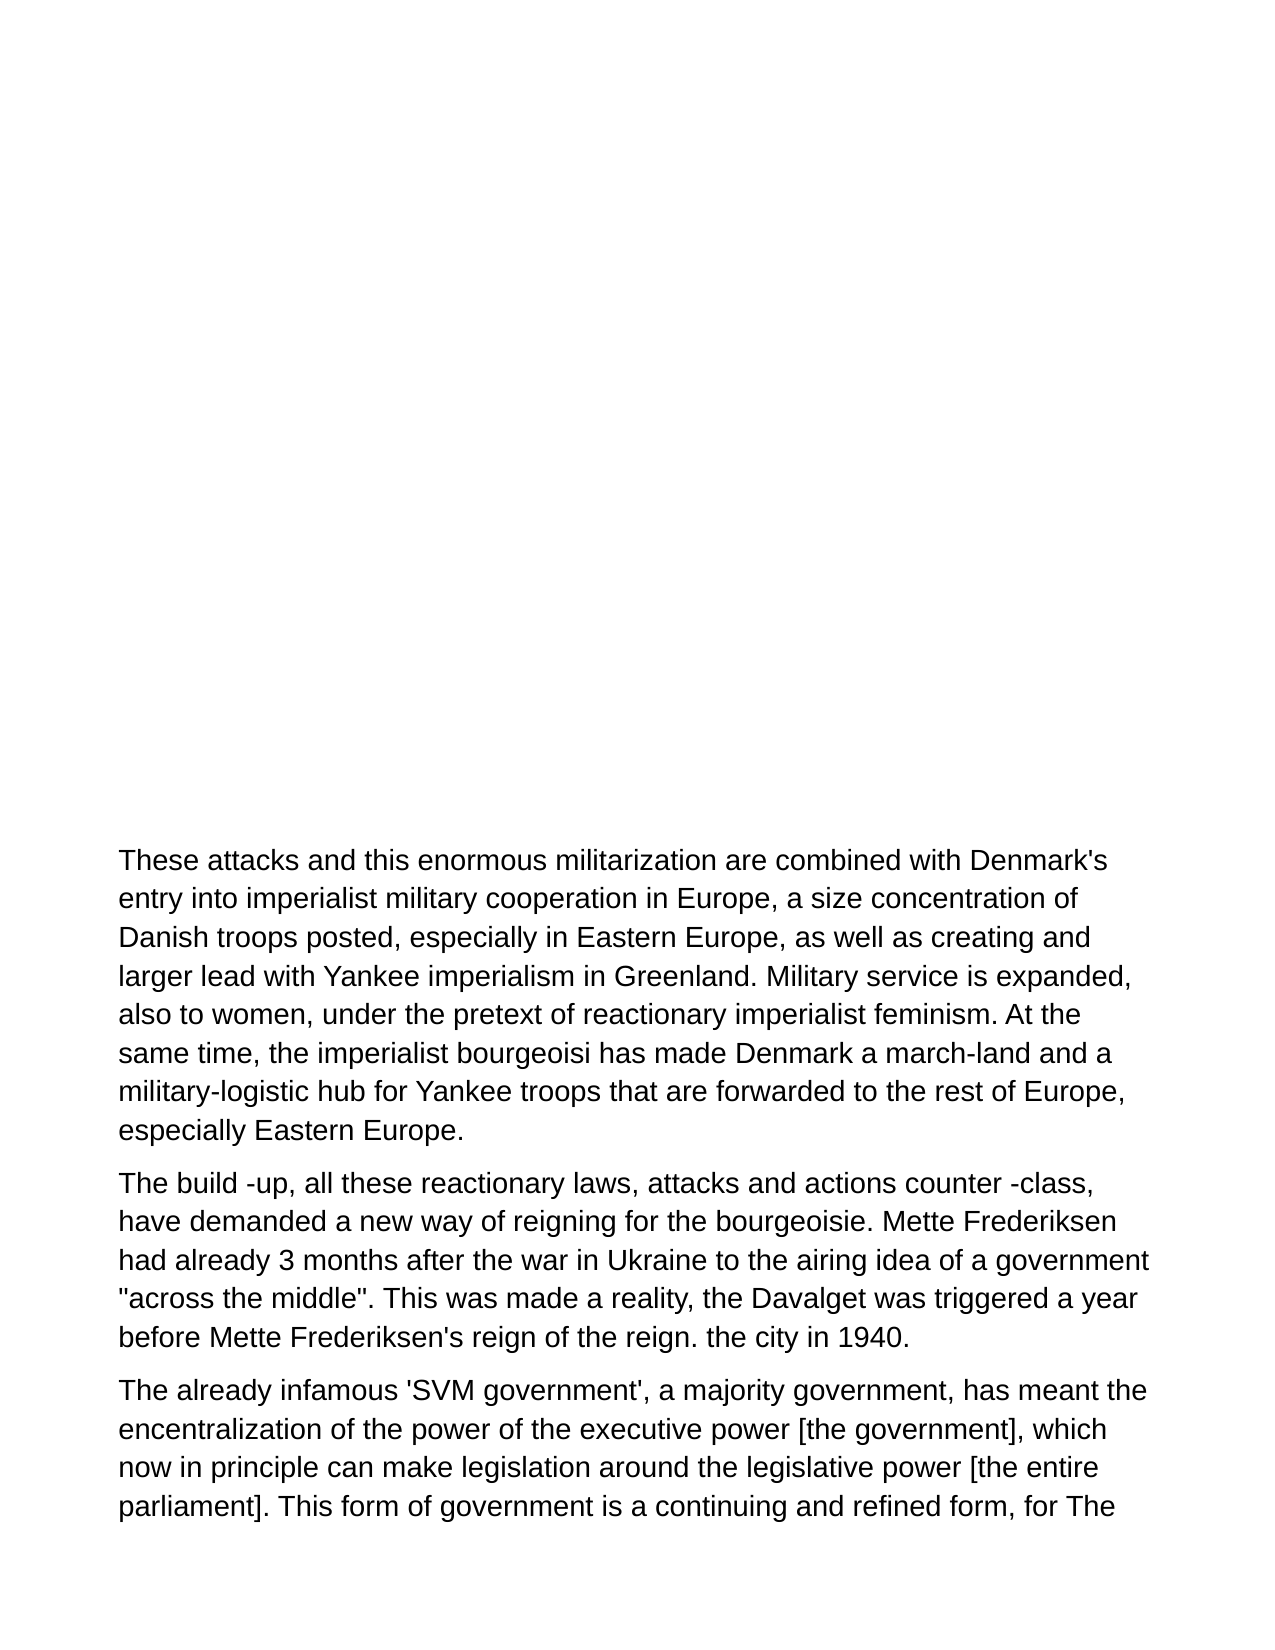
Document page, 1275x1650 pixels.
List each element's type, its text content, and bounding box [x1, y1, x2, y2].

text The build -up, all these reactionary laws, attacks and actions counter -class, have demanded a new way of reigning for the bourgeoisie. Mette Frederiksen had already 3 months after the war in Ukraine to the airing idea of a government "across the middle". This was made a reality, the Davalget was triggered a year before Mette Frederiksen's reign of the reign. the city in 1940. [118, 1166, 1157, 1353]
text The already infamous 'SVM government', a majority government, has meant the encentralization of the power of the executive power [the government], which now in principle can make legislation around the legislative power [the entire parliament]. This form of government is a continuing and refined form, for The [118, 1373, 1157, 1522]
text These attacks and this enormous militarization are combined with Denmark's entry into imperialist military cooperation in Europe, a size concentration of Danish troops posted, especially in Eastern Europe, as well as creating and larger lead with Yankee imperialism in Greenland. Military service is expanded, also to women, under the pretext of reactionary imperialist feminism. At the same time, the imperialist bourgeoisi has made Denmark a march-land and a military-logistic hub for Yankee troops that are forwarded to the rest of Europe, especially Eastern Europe. [118, 118, 1157, 1146]
